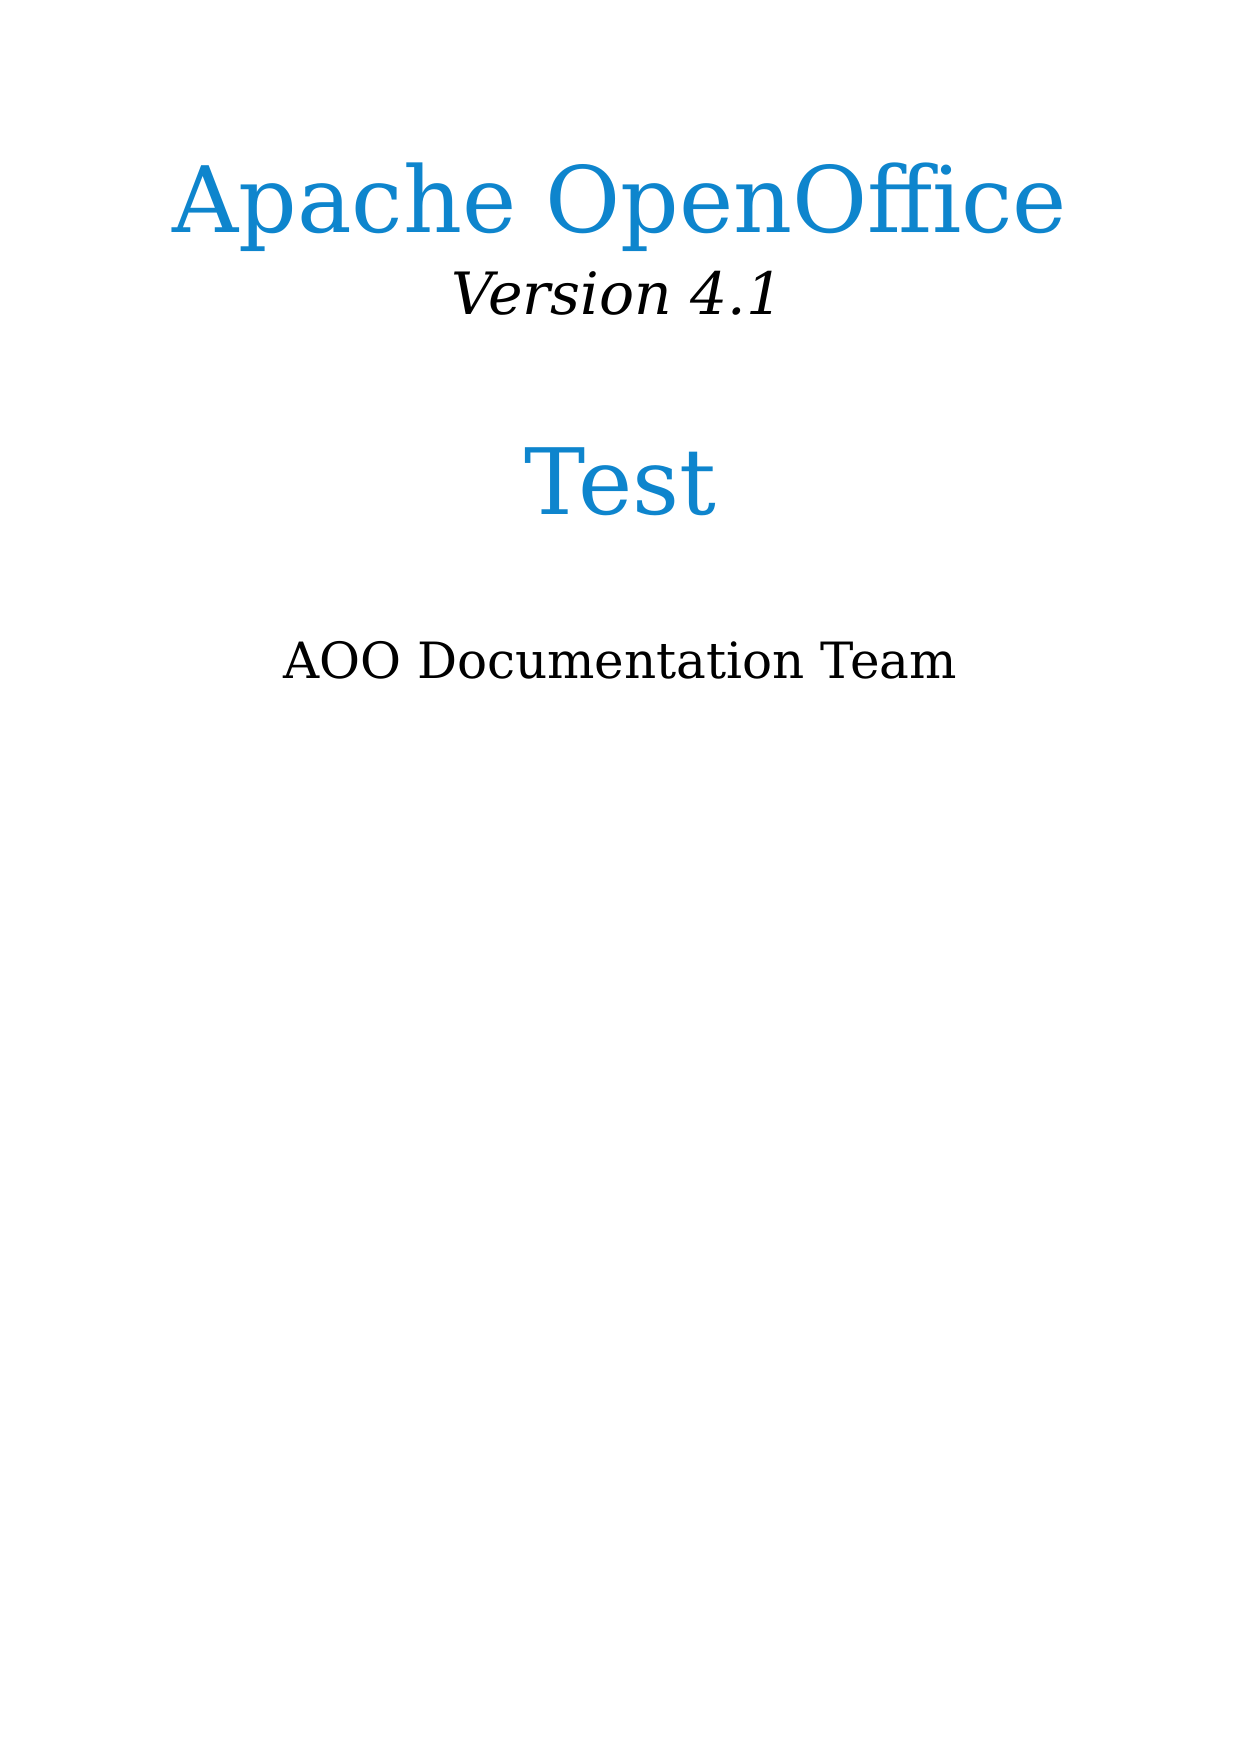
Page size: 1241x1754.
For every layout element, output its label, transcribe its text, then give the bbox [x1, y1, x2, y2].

subtitle Version 4.1 [118, 260, 1122, 328]
text Apache OpenOffice [118, 148, 1122, 254]
text AOO Documentation Team [118, 632, 1122, 690]
text Test [118, 429, 1122, 536]
